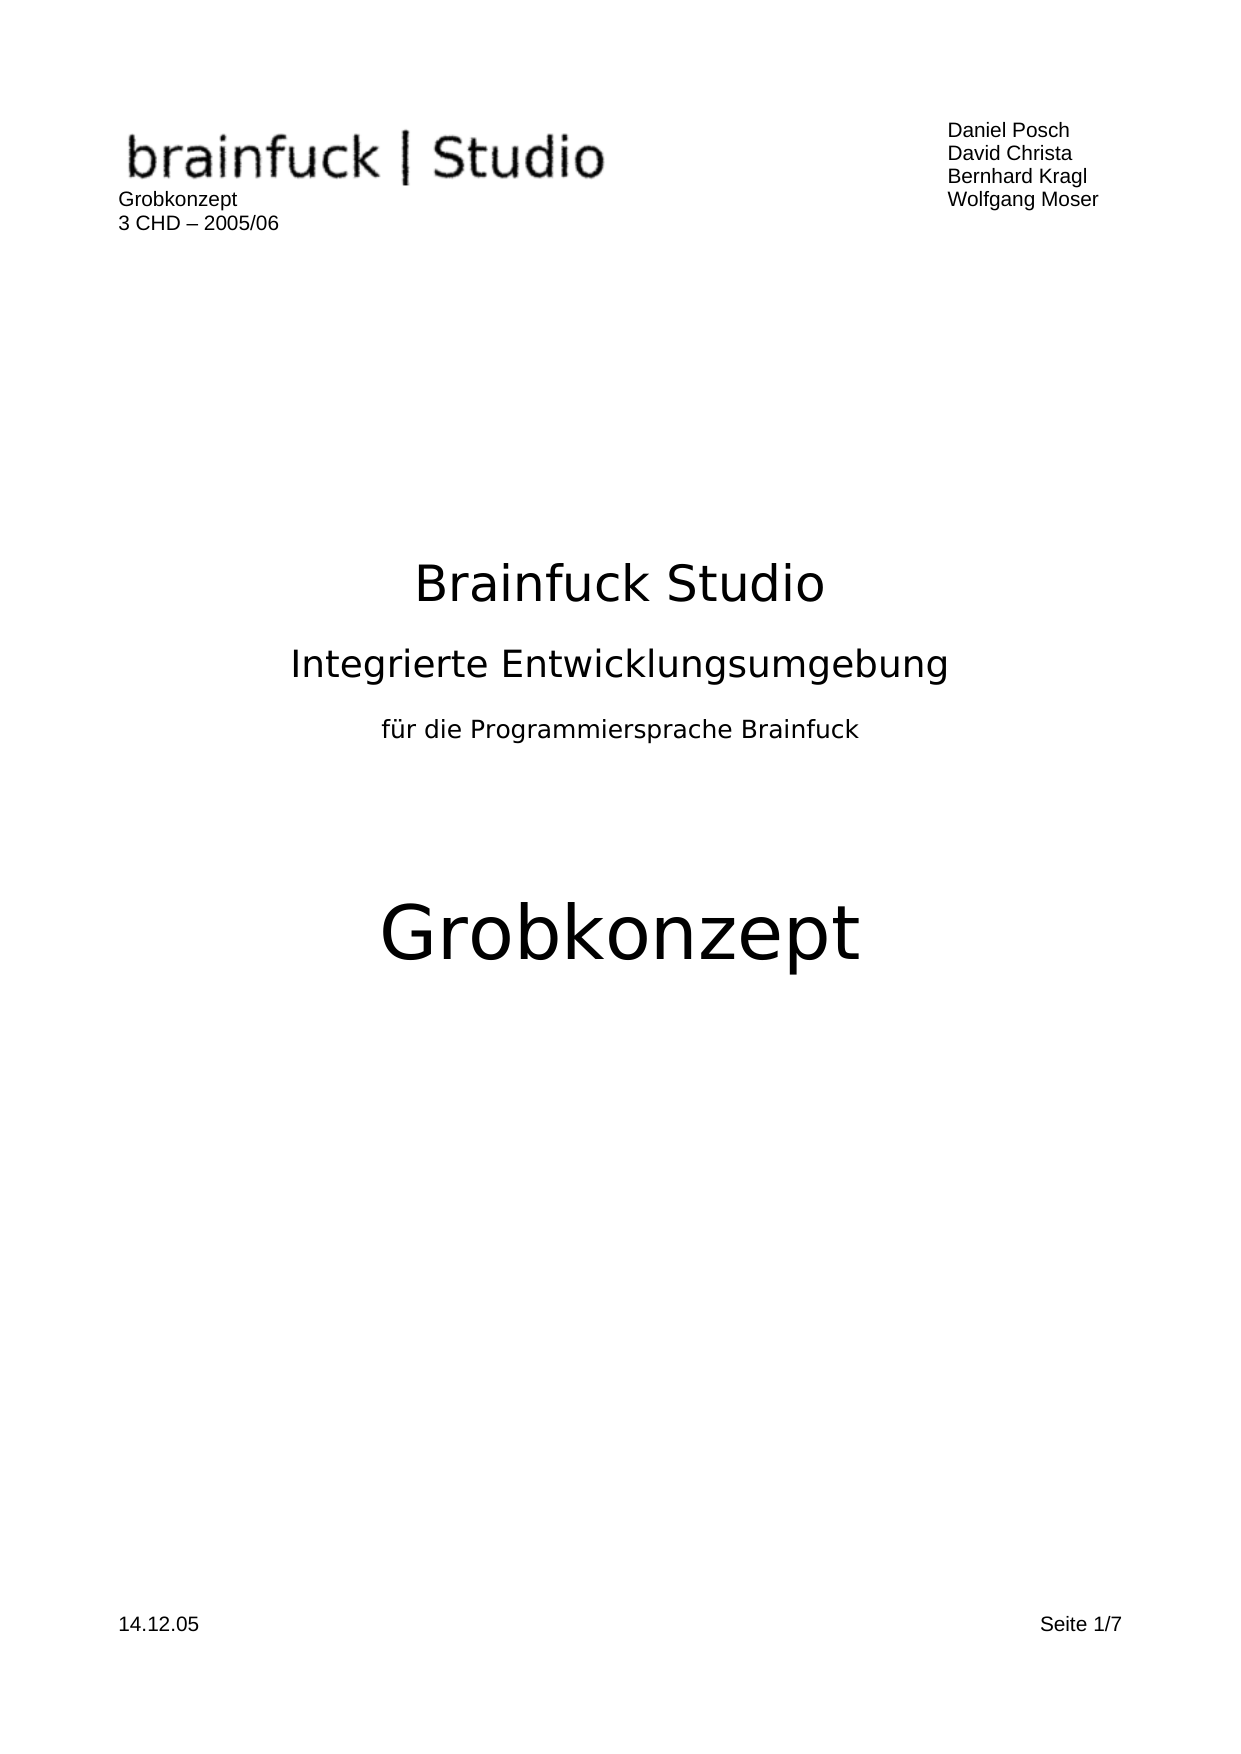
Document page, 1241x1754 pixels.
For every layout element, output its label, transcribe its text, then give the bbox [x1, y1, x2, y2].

text Brainfuck Studio [118, 555, 1122, 613]
text Integrierte Entwicklungsumgebung [118, 642, 1122, 686]
text Grobkonzept [118, 890, 1122, 977]
text für die Programmiersprache Brainfuck [118, 715, 1122, 744]
picture [118, 118, 609, 187]
